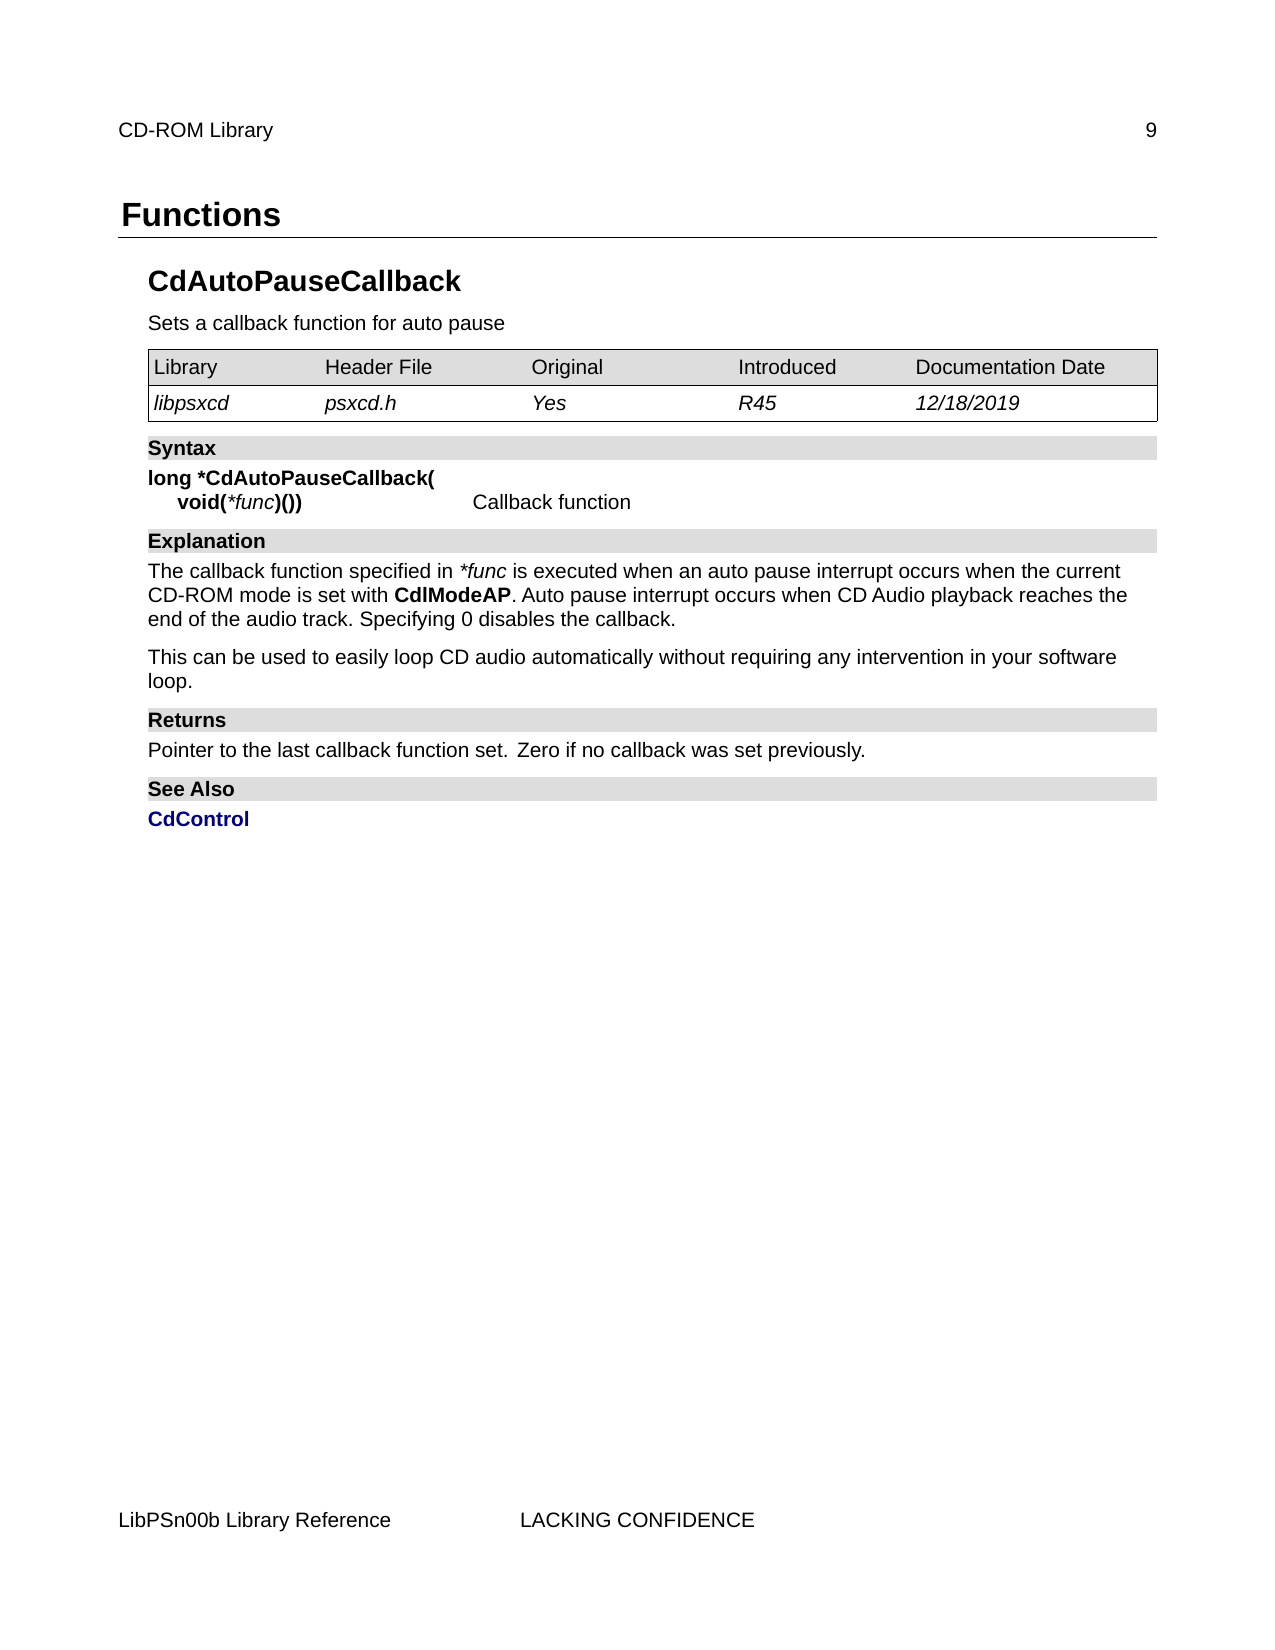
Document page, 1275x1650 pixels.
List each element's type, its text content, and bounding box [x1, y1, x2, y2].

subtitle Syntax [148, 436, 1157, 460]
text The callback function specified in *func is executed when an auto pause interrupt occurs when the current CD-ROM mode is set with CdlModeAP. Auto pause interrupt occurs when CD Audio playback reaches the end of the audio track. Specifying 0 disables the callback. [148, 558, 1157, 630]
subtitle Returns [148, 708, 1157, 732]
text libpsxcd psxcd.h Yes R45 12/18/2019 [149, 386, 1157, 421]
text void(*func)()) Callback function [148, 490, 1157, 514]
subtitle CdAutoPauseCallback [148, 264, 1157, 298]
text Pointer to the last callback function set. Zero if no callback was set previously. [148, 738, 1157, 762]
subtitle Functions [118, 192, 1157, 237]
text CdControl [148, 806, 1157, 830]
text Library Header File Original Introduced Documentation Date [149, 350, 1157, 385]
text Sets a callback function for auto pause [148, 310, 1157, 334]
subtitle See Also [148, 777, 1157, 801]
text This can be used to easily loop CD audio automatically without requiring any intervention in your software loop. [148, 645, 1157, 693]
subtitle Explanation [148, 529, 1157, 553]
text long *CdAutoPauseCallback( [148, 466, 1157, 490]
